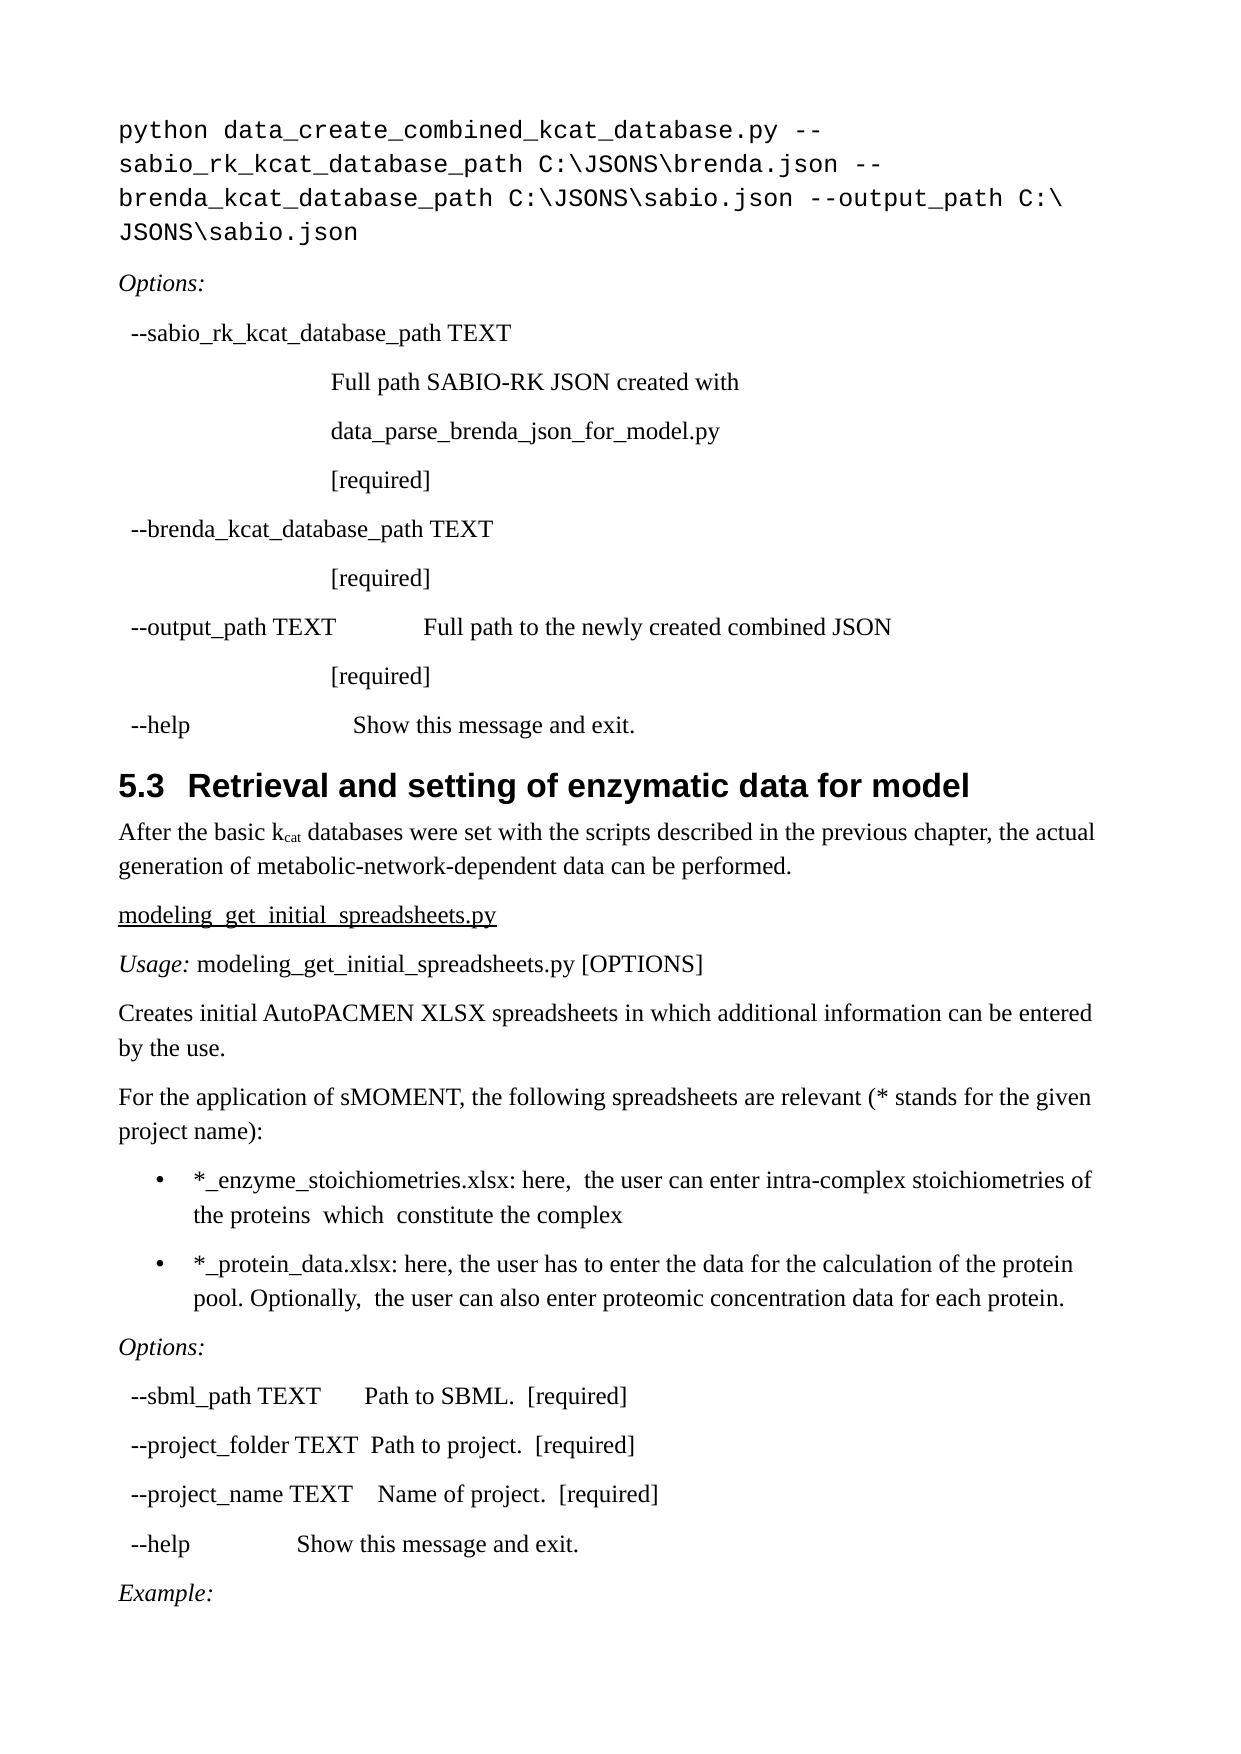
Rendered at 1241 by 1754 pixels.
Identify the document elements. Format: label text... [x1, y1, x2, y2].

text Example: [118, 1578, 1122, 1606]
text Full path SABIO-RK JSON created with [118, 367, 1122, 395]
text --help Show this message and exit. [118, 1529, 1122, 1557]
text Usage: modeling_get_initial_spreadsheets.py [OPTIONS] [118, 949, 1122, 978]
list *_enzyme_stoichiometries.xlsx: here, the user can enter intra-complex stoichiometries of the proteins which constitute the complex [156, 1165, 1122, 1228]
text modeling_get_initial_spreadsheets.py [118, 900, 1122, 929]
text [required] [118, 465, 1122, 493]
text [required] [118, 563, 1122, 592]
subtitle Retrieval and setting of enzymatic data for model [118, 765, 1122, 804]
text --brenda_kcat_database_path TEXT [118, 514, 1122, 543]
text [required] [118, 661, 1122, 690]
text After the basic kcat databases were set with the scripts described in the previous chapter, the actual generation of metabolic-network-dependent data can be performed. [118, 817, 1122, 880]
text Options: [118, 1332, 1122, 1361]
text python data_create_combined_kcat_database.py --sabio_rk_kcat_database_path C:\JSONS\brenda.json --brenda_kcat_database_path C:\JSONS\sabio.json --output_path C:\JSONS\sabio.json [118, 118, 1122, 248]
text --sbml_path TEXT Path to SBML. [required] [118, 1381, 1122, 1410]
text --help Show this message and exit. [118, 710, 1122, 739]
text data_parse_brenda_json_for_model.py [118, 416, 1122, 444]
text For the application of sMOMENT, the following spreadsheets are relevant (* stands for the given project name): [118, 1082, 1122, 1145]
text Options: [118, 268, 1122, 297]
text --sabio_rk_kcat_database_path TEXT [118, 318, 1122, 346]
text --project_folder TEXT Path to project. [required] [118, 1431, 1122, 1459]
list *_protein_data.xlsx: here, the user has to enter the data for the calculation of the protein pool. Optionally, the user can also enter proteomic concentration data for each protein. [156, 1249, 1122, 1312]
text Creates initial AutoPACMEN XLSX spreadsheets in which additional information can be entered by the use. [118, 998, 1122, 1061]
text --project_name TEXT Name of project. [required] [118, 1479, 1122, 1508]
text --output_path TEXT Full path to the newly created combined JSON [118, 612, 1122, 641]
